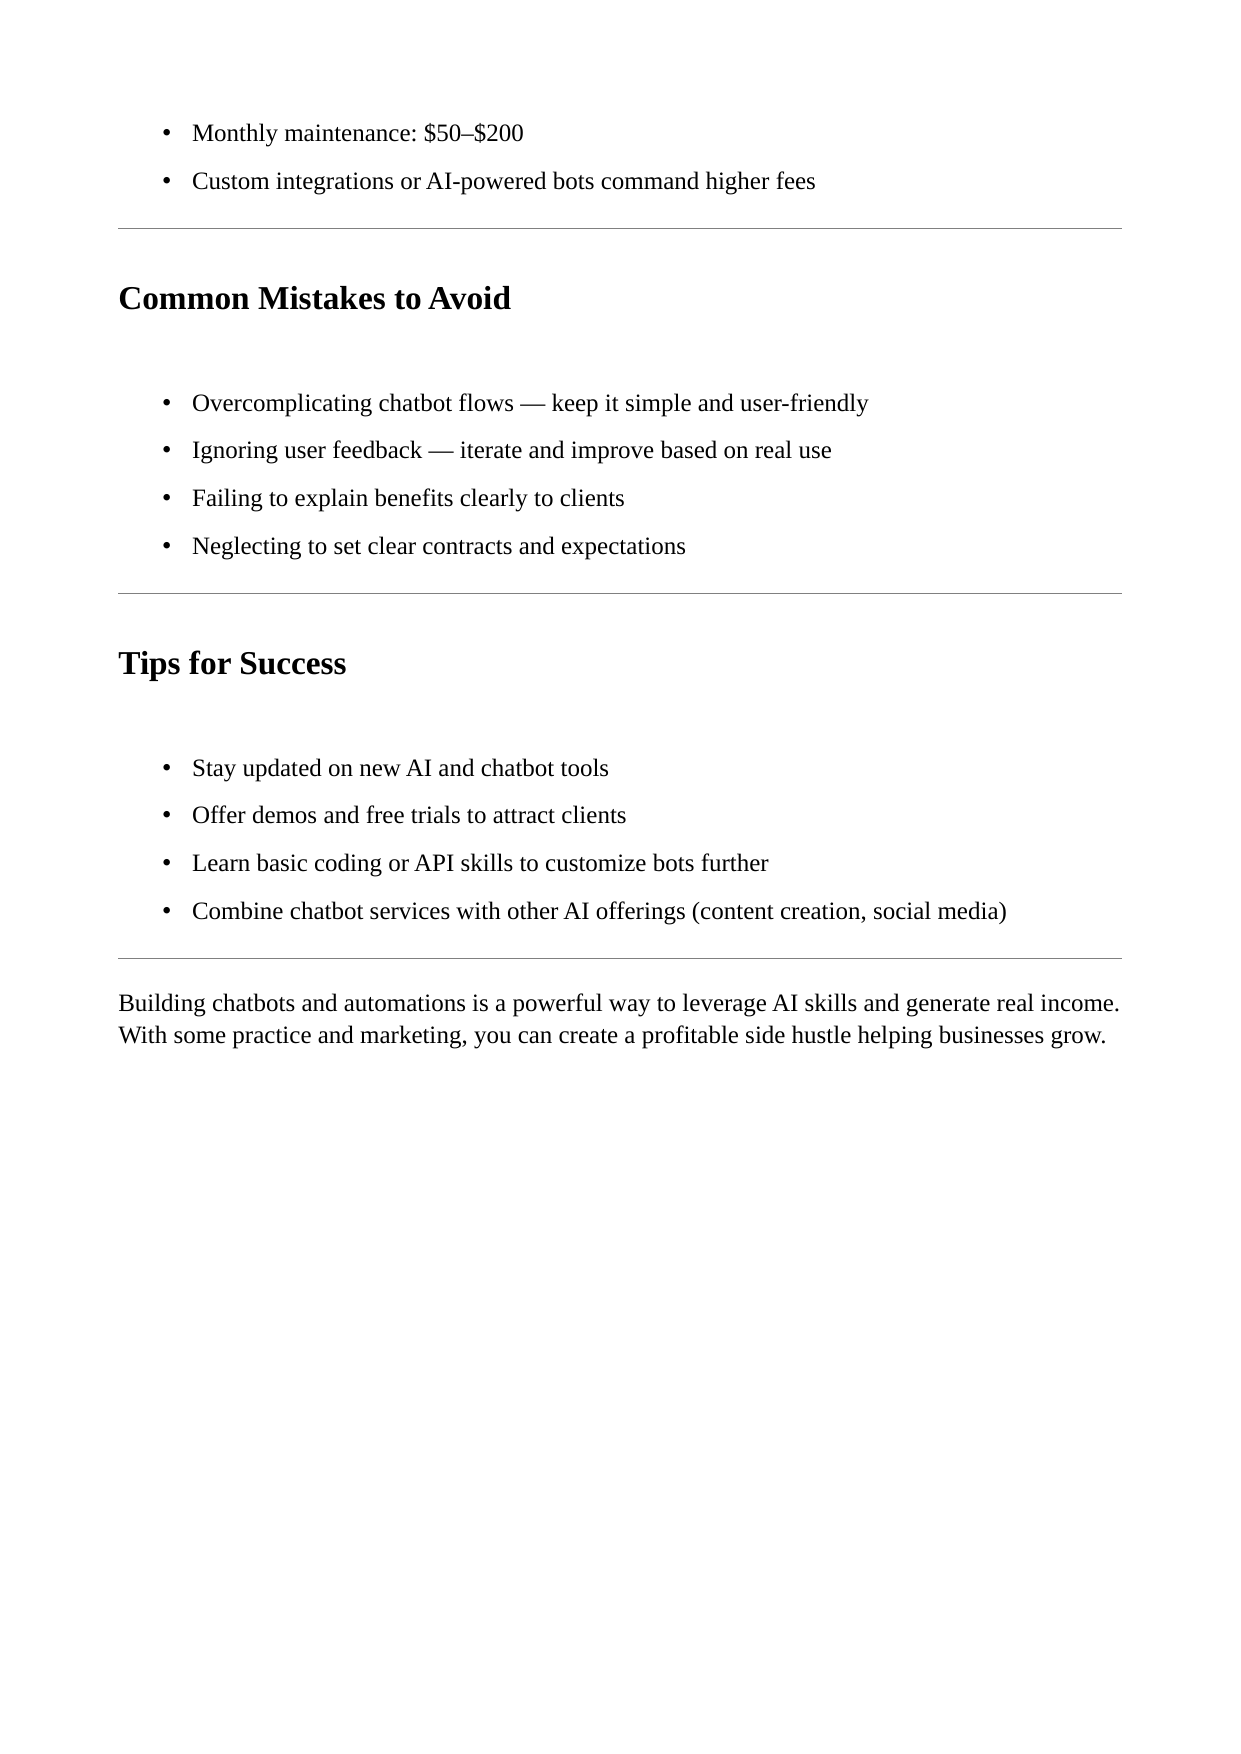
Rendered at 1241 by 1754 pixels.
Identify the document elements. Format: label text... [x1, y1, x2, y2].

list Combine chatbot services with other AI offerings (content creation, social media) [162, 896, 1122, 924]
list Monthly maintenance: $50–$200 [162, 118, 1122, 147]
list Neglecting to set clear contracts and expectations [162, 531, 1122, 559]
list Custom integrations or AI-powered bots command higher fees [162, 166, 1122, 194]
subtitle Tips for Success [118, 643, 1122, 682]
subtitle Common Mistakes to Avoid [118, 278, 1122, 317]
list Ignoring user feedback — iterate and improve based on real use [162, 436, 1122, 464]
list Stay updated on new AI and chatbot tools [162, 753, 1122, 782]
list Offer demos and free trials to attract clients [162, 801, 1122, 829]
list Overcomplicating chatbot flows — keep it simple and user-friendly [162, 388, 1122, 417]
list Failing to explain benefits clearly to clients [162, 483, 1122, 512]
list Learn basic coding or API skills to customize bots further [162, 848, 1122, 877]
text Building chatbots and automations is a powerful way to leverage AI skills and generate real income. With some practice and marketing, you can create a profitable side hustle helping businesses grow. [118, 988, 1122, 1049]
